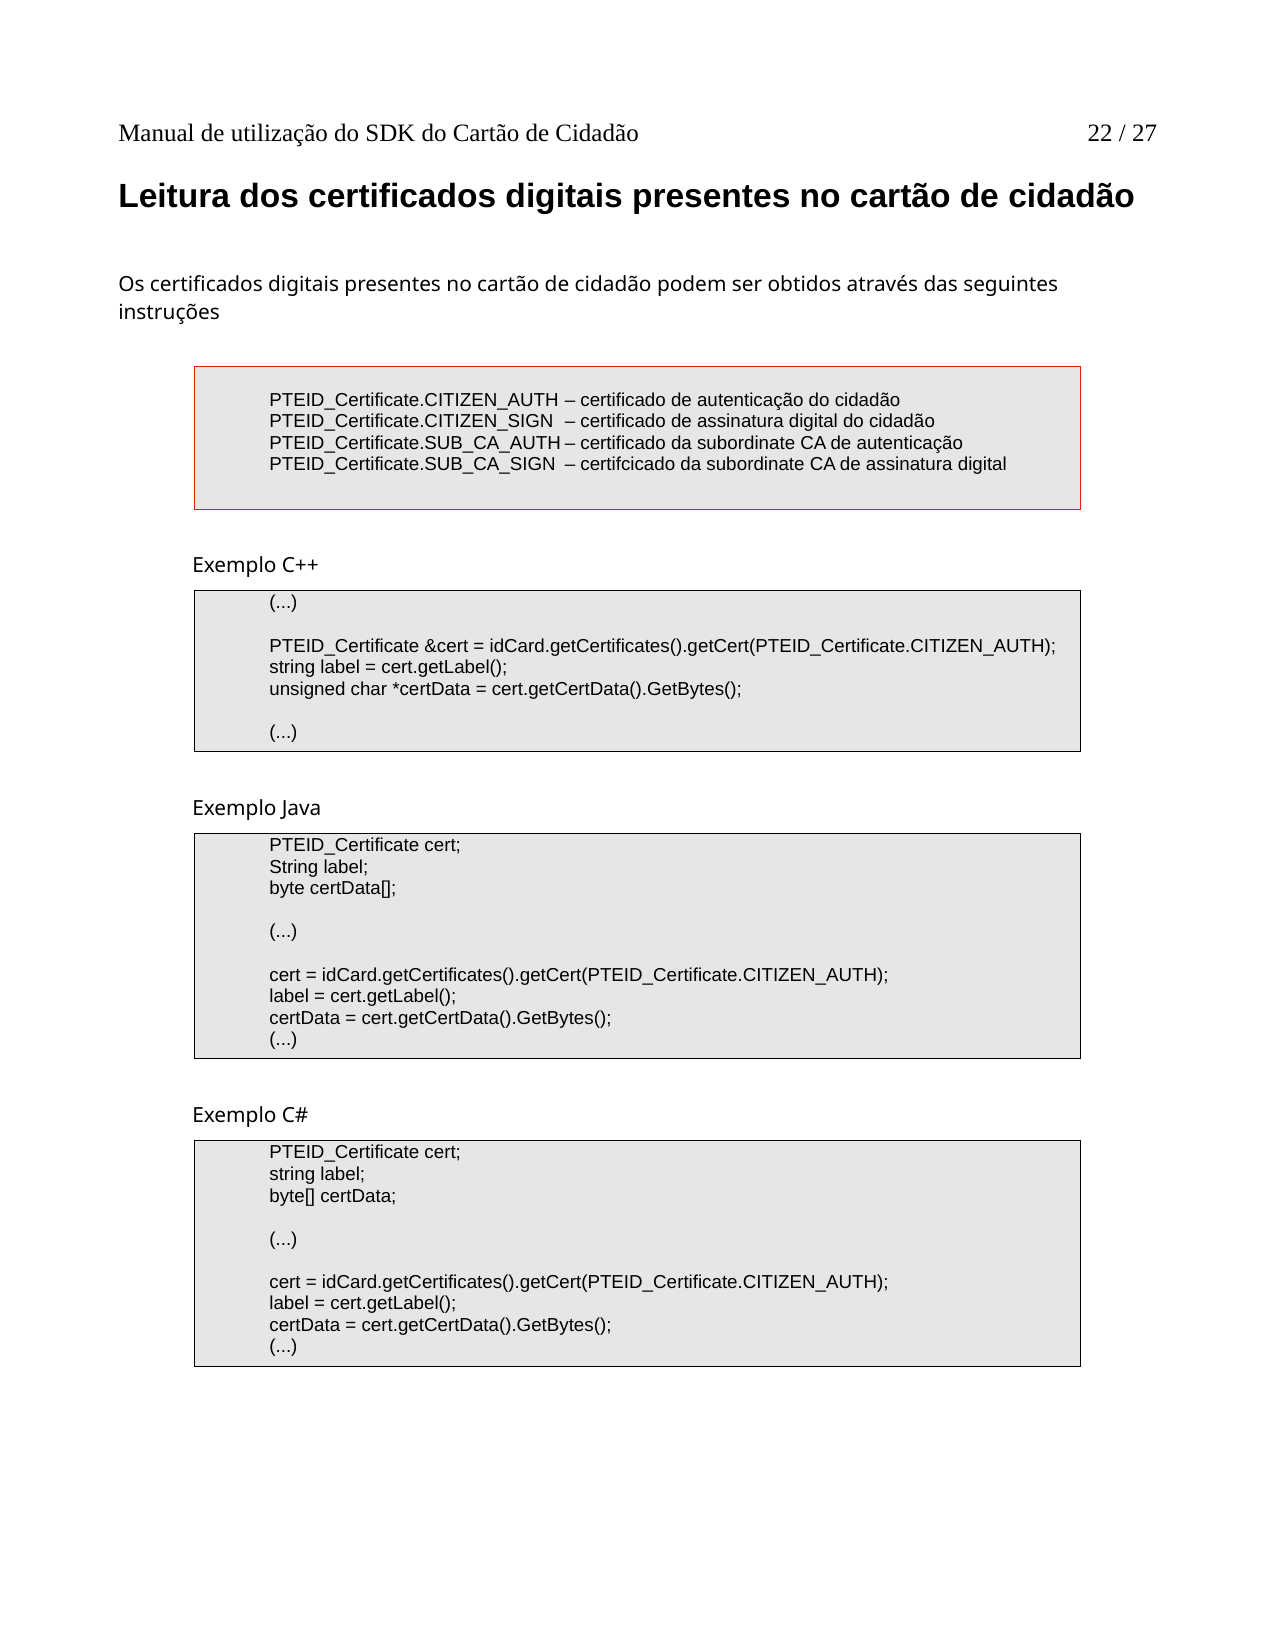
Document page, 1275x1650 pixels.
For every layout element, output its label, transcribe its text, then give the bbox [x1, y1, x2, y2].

text cert = idCard.getCertificates().getCert(PTEID_Certificate.CITIZEN_AUTH); [195, 963, 1080, 985]
text (...) [195, 721, 1080, 742]
text PTEID_Certificate &cert = idCard.getCertificates().getCert(PTEID_Certificate.CITIZEN_AUTH); [195, 634, 1080, 656]
text byte certData[]; [195, 877, 1080, 899]
text string label = cert.getLabel(); [195, 656, 1080, 678]
text Os certificados digitais presentes no cartão de cidadão podem ser obtidos através das seguintes instruções [118, 269, 1157, 326]
subtitle Leitura dos certificados digitais presentes no cartão de cidadão [118, 176, 1157, 215]
text unsigned char *certData = cert.getCertData().GetBytes(); [195, 678, 1080, 699]
text Exemplo C# [192, 1100, 1157, 1128]
text PTEID_Certificate.CITIZEN_SIGN – certificado de assinatura digital do cidadão [269, 410, 1080, 432]
text (...) [195, 1335, 1080, 1357]
text Exemplo C++ [192, 550, 1157, 578]
text (...) [195, 920, 1080, 942]
text label = cert.getLabel(); [195, 1292, 1080, 1314]
text PTEID_Certificate.CITIZEN_AUTH – certificado de autenticação do cidadão [195, 388, 1080, 410]
text byte[] certData; [195, 1184, 1080, 1206]
text (...) [195, 1227, 1080, 1249]
text PTEID_Certificate.SUB_CA_AUTH – certificado da subordinate CA de autenticação [269, 432, 1080, 453]
text (...) [195, 591, 1080, 613]
text (...) [195, 1028, 1080, 1049]
text cert = idCard.getCertificates().getCert(PTEID_Certificate.CITIZEN_AUTH); [195, 1271, 1080, 1292]
text PTEID_Certificate cert; [195, 1141, 1080, 1163]
text label = cert.getLabel(); [195, 985, 1080, 1006]
text string label; [195, 1163, 1080, 1184]
text certData = cert.getCertData().GetBytes(); [195, 1006, 1080, 1028]
text certData = cert.getCertData().GetBytes(); [195, 1314, 1080, 1335]
text String label; [195, 856, 1080, 877]
text Exemplo Java [192, 793, 1157, 821]
text PTEID_Certificate.SUB_CA_SIGN – certifcicado da subordinate CA de assinatura digital [269, 453, 1080, 475]
text PTEID_Certificate cert; [195, 834, 1080, 856]
